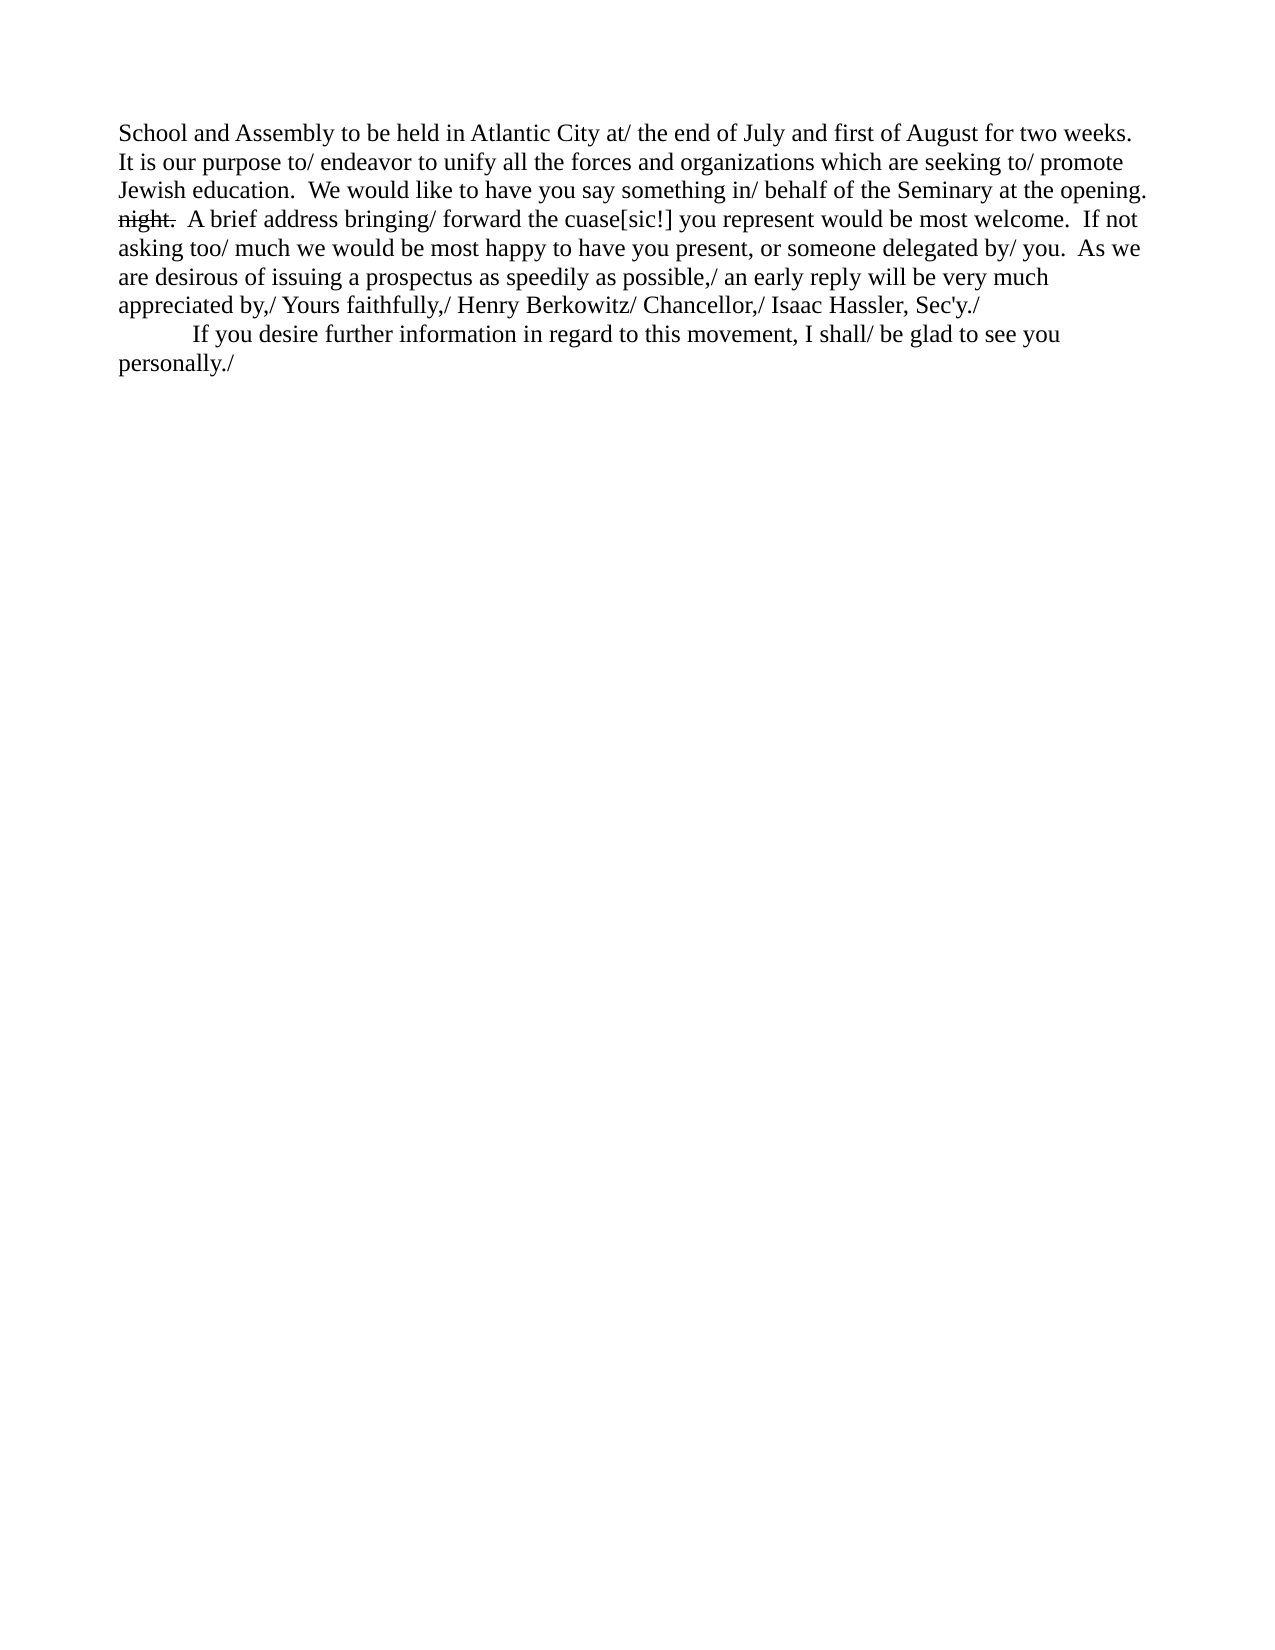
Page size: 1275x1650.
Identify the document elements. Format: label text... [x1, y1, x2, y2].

text If you desire further information in regard to this movement, I shall/ be glad to see you personally./ [118, 319, 1157, 377]
text School and Assembly to be held in Atlantic City at/ the end of July and first of August for two weeks. It is our purpose to/ endeavor to unify all the forces and organizations which are seeking to/ promote Jewish education. We would like to have you say something in/ behalf of the Seminary at the opening. night. A brief address bringing/ forward the cuase[sic!] you represent would be most welcome. If not asking too/ much we would be most happy to have you present, or someone delegated by/ you. As we are desirous of issuing a prospectus as speedily as possible,/ an early reply will be very much appreciated by,/ Yours faithfully,/ Henry Berkowitz/ Chancellor,/ Isaac Hassler, Sec'y./ [118, 118, 1157, 319]
